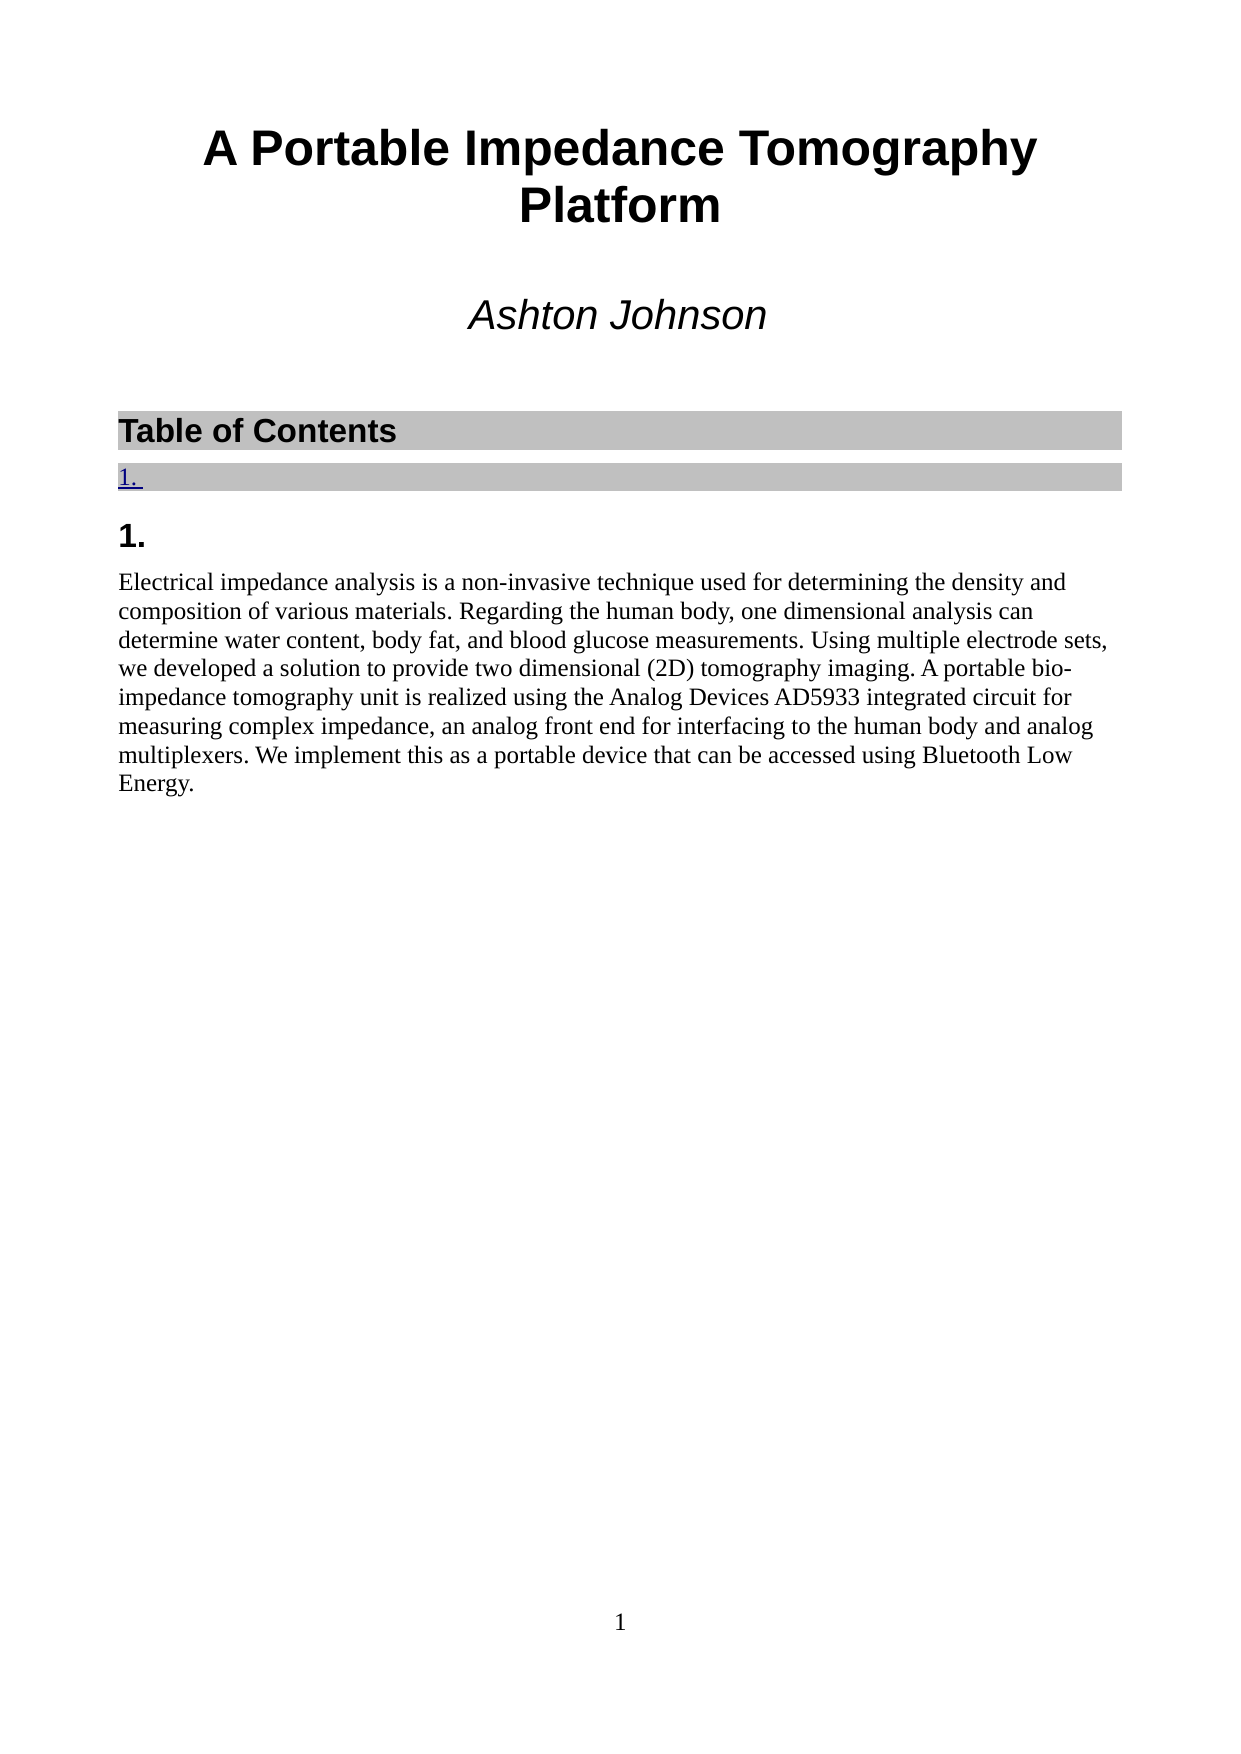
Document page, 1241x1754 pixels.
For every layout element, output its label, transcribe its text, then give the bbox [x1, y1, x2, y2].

subtitle Table of Contents [118, 411, 1122, 450]
text Electrical impedance analysis is a non-invasive technique used for determining the density and composition of various materials. Regarding the human body, one dimensional analysis can determine water content, body fat, and blood glucose measurements. Using multiple electrode sets, we developed a solution to provide two dimensional (2D) tomography imaging. A portable bio-impedance tomography unit is realized using the Analog Devices AD5933 integrated circuit for measuring complex impedance, an analog front end for interfacing to the human body and analog multiplexers. We implement this as a portable device that can be accessed using Bluetooth Low Energy. [118, 567, 1122, 797]
subtitle Ashton Johnson [118, 291, 1122, 338]
text 1. [118, 462, 1122, 491]
title A Portable Impedance Tomography Platform [118, 118, 1122, 233]
